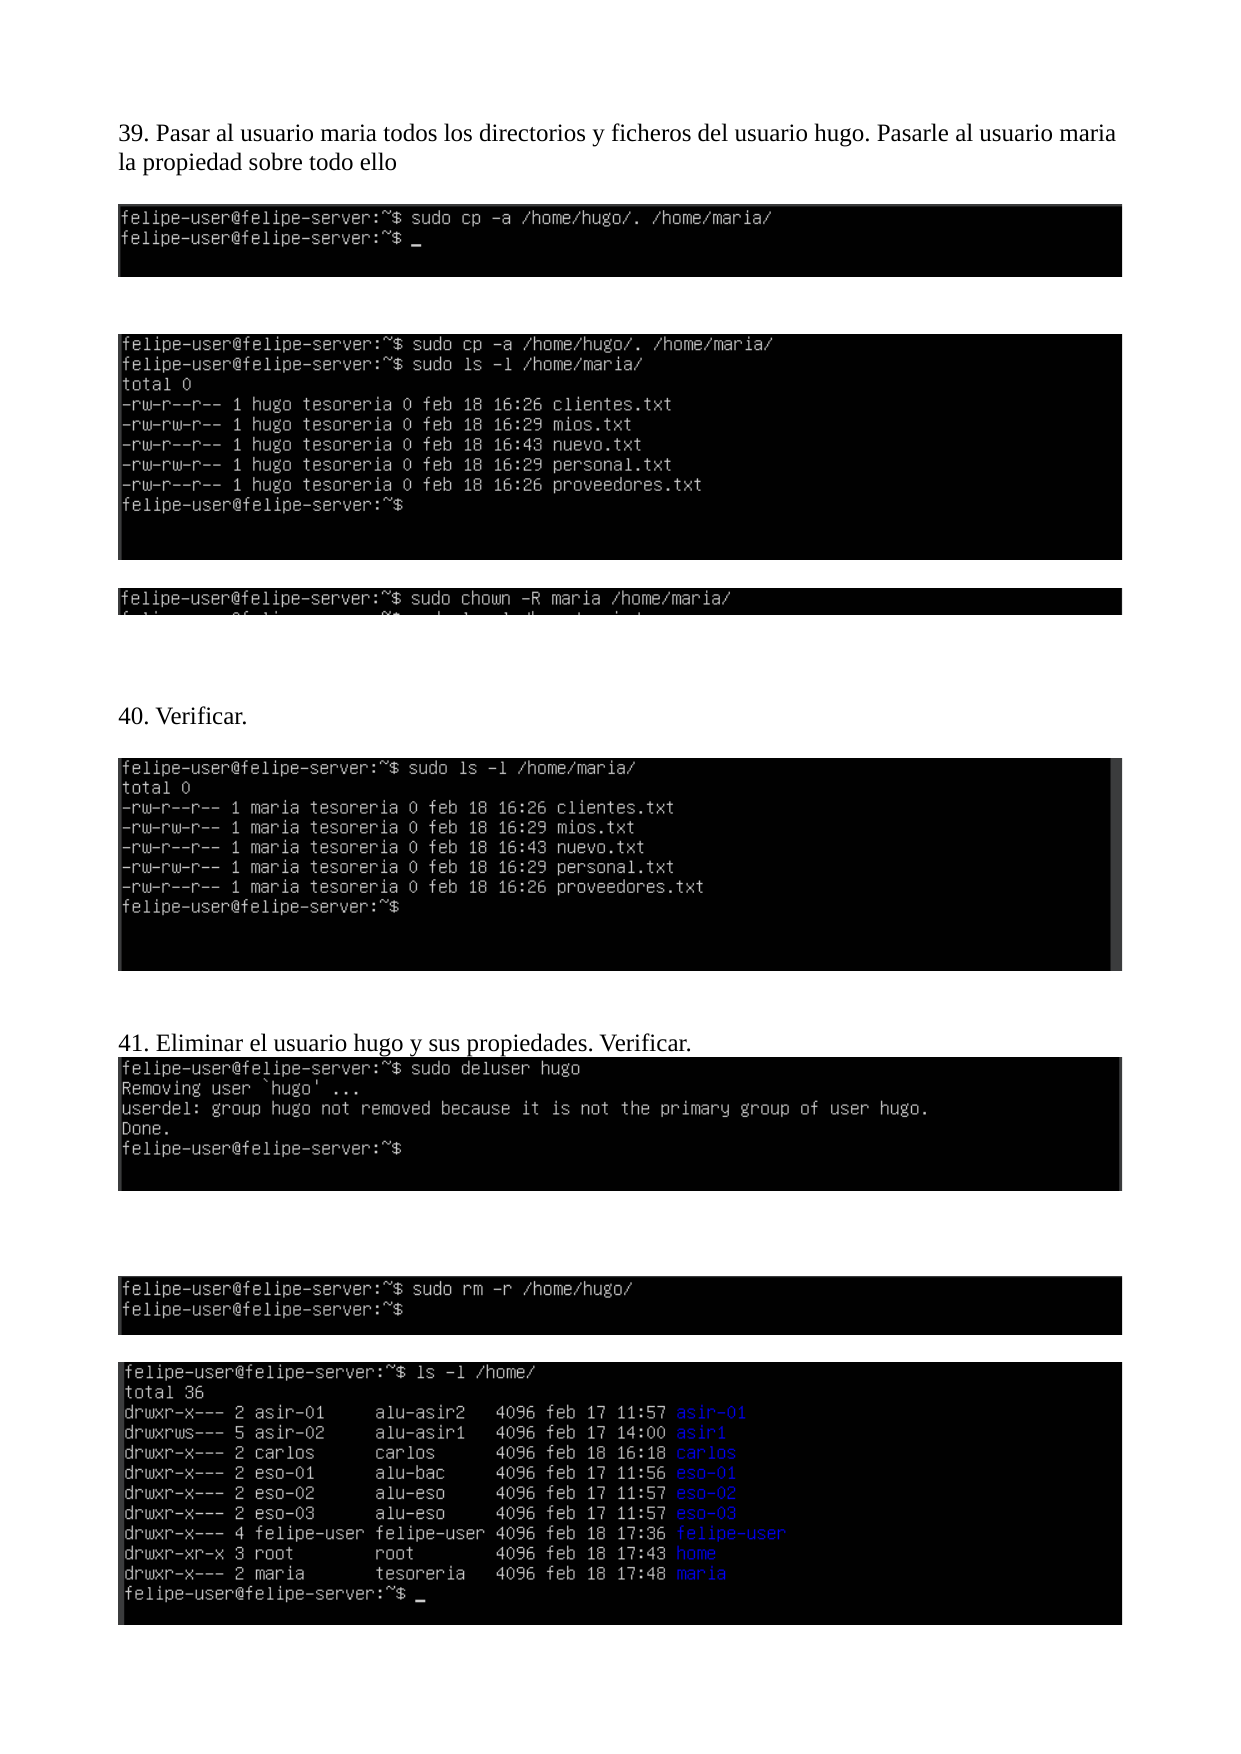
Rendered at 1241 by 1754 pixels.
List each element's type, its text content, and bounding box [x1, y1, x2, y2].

text 39. Pasar al usuario maria todos los directorios y ficheros del usuario hugo. Pasarle al usuario maria la propiedad sobre todo ello [118, 118, 1122, 176]
text 40. Verificar. [118, 701, 1122, 730]
picture [118, 758, 1123, 971]
picture [118, 588, 1123, 615]
picture [118, 334, 1123, 560]
picture [118, 1057, 1123, 1191]
picture [118, 204, 1123, 277]
picture [118, 1362, 1123, 1625]
picture [118, 1276, 1123, 1335]
text 41. Eliminar el usuario hugo y sus propiedades. Verificar. [118, 1028, 1122, 1057]
